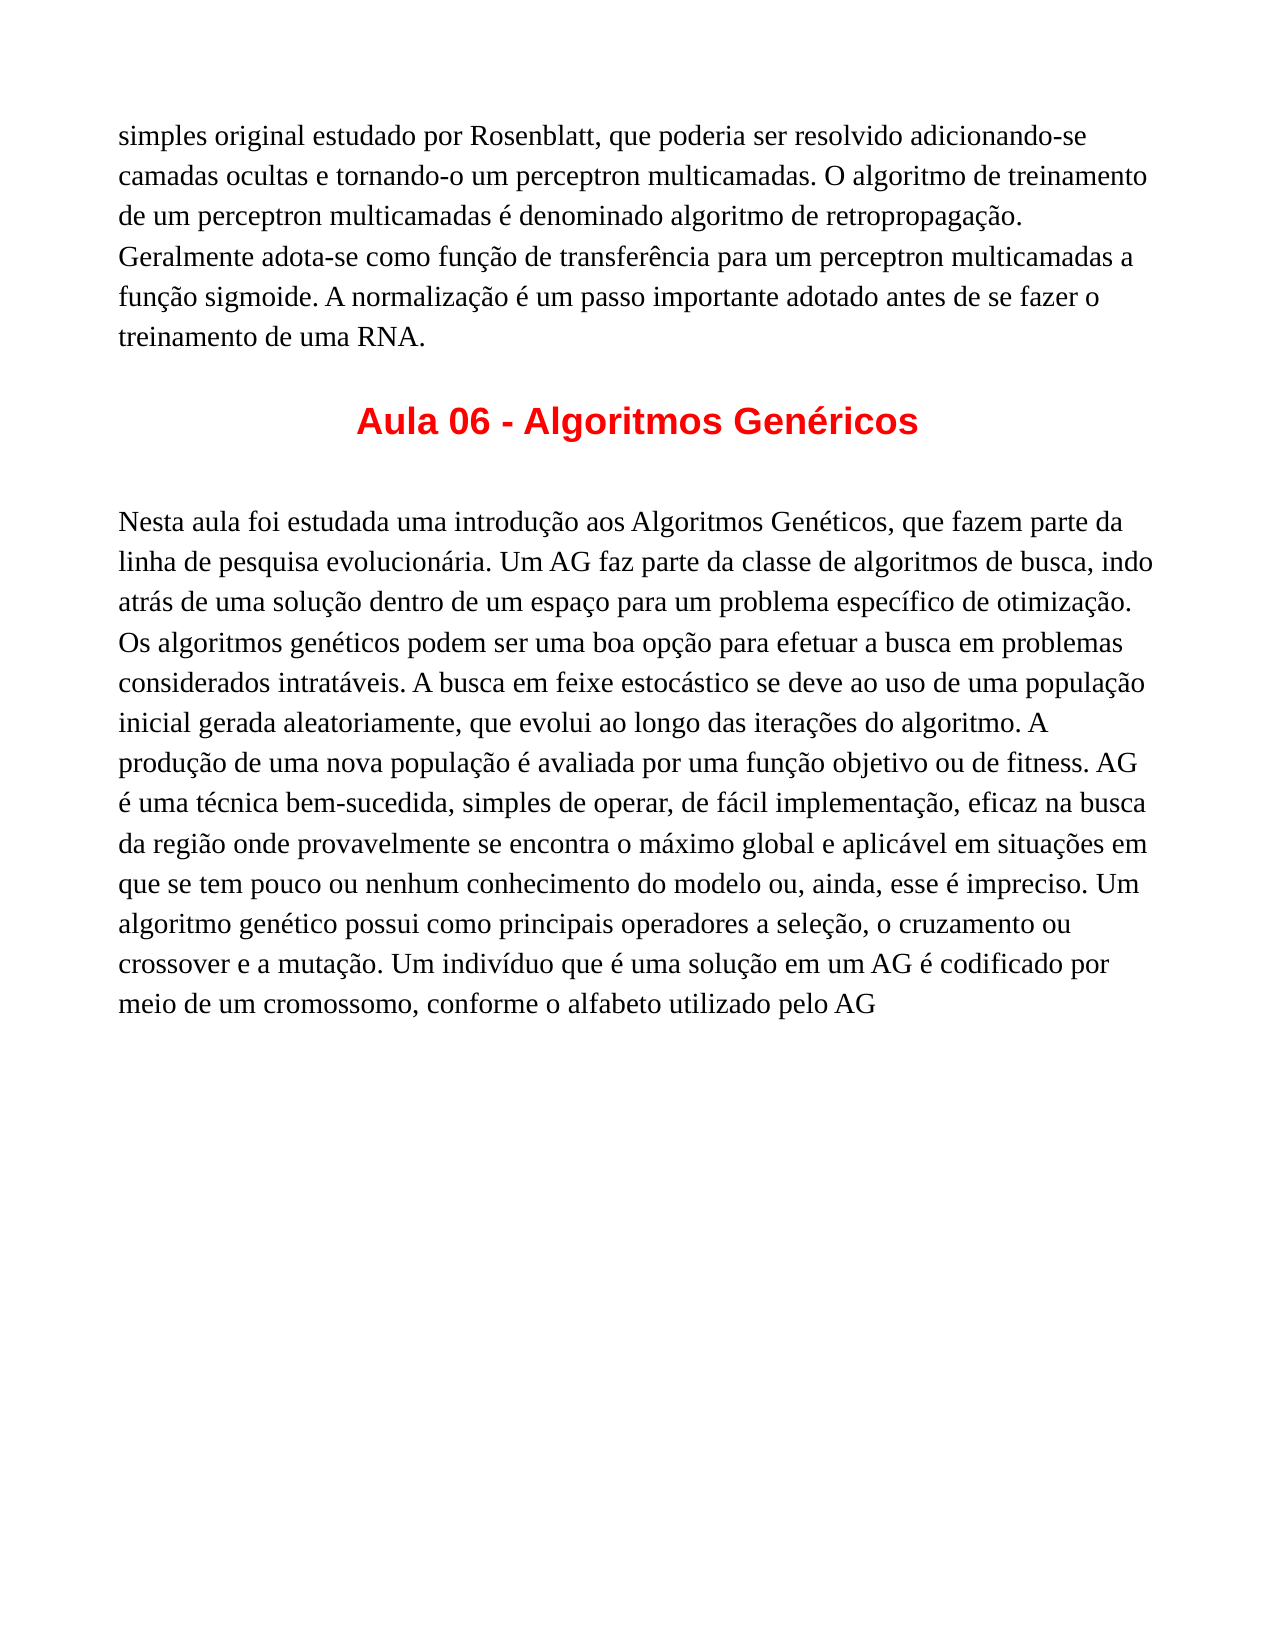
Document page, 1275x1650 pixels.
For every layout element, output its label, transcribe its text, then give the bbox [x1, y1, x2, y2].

subtitle Aula 06 - Algoritmos Genéricos [118, 399, 1157, 443]
text simples original estudado por Rosenblatt, que poderia ser resolvido adicionando-se camadas ocultas e tornando-o um perceptron multicamadas. O algoritmo de treinamento de um perceptron multicamadas é denominado algoritmo de retropropagação. Geralmente adota-se como função de transferência para um perceptron multicamadas a função sigmoide. A normalização é um passo importante adotado antes de se fazer o treinamento de uma RNA. [118, 118, 1157, 353]
text Nesta aula foi estudada uma introdução aos Algoritmos Genéticos, que fazem parte da linha de pesquisa evolucionária. Um AG faz parte da classe de algoritmos de busca, indo atrás de uma solução dentro de um espaço para um problema específico de otimização. Os algoritmos genéticos podem ser uma boa opção para efetuar a busca em problemas considerados intratáveis. A busca em feixe estocástico se deve ao uso de uma população inicial gerada aleatoriamente, que evolui ao longo das iterações do algoritmo. A produção de uma nova população é avaliada por uma função objetivo ou de fitness. AG é uma técnica bem-sucedida, simples de operar, de fácil implementação, eficaz na busca da região onde provavelmente se encontra o máximo global e aplicável em situações em que se tem pouco ou nenhum conhecimento do modelo ou, ainda, esse é impreciso. Um algoritmo genético possui como principais operadores a seleção, o cruzamento ou crossover e a mutação. Um indivíduo que é uma solução em um AG é codificado por meio de um cromossomo, conforme o alfabeto utilizado pelo AG [118, 504, 1157, 1020]
